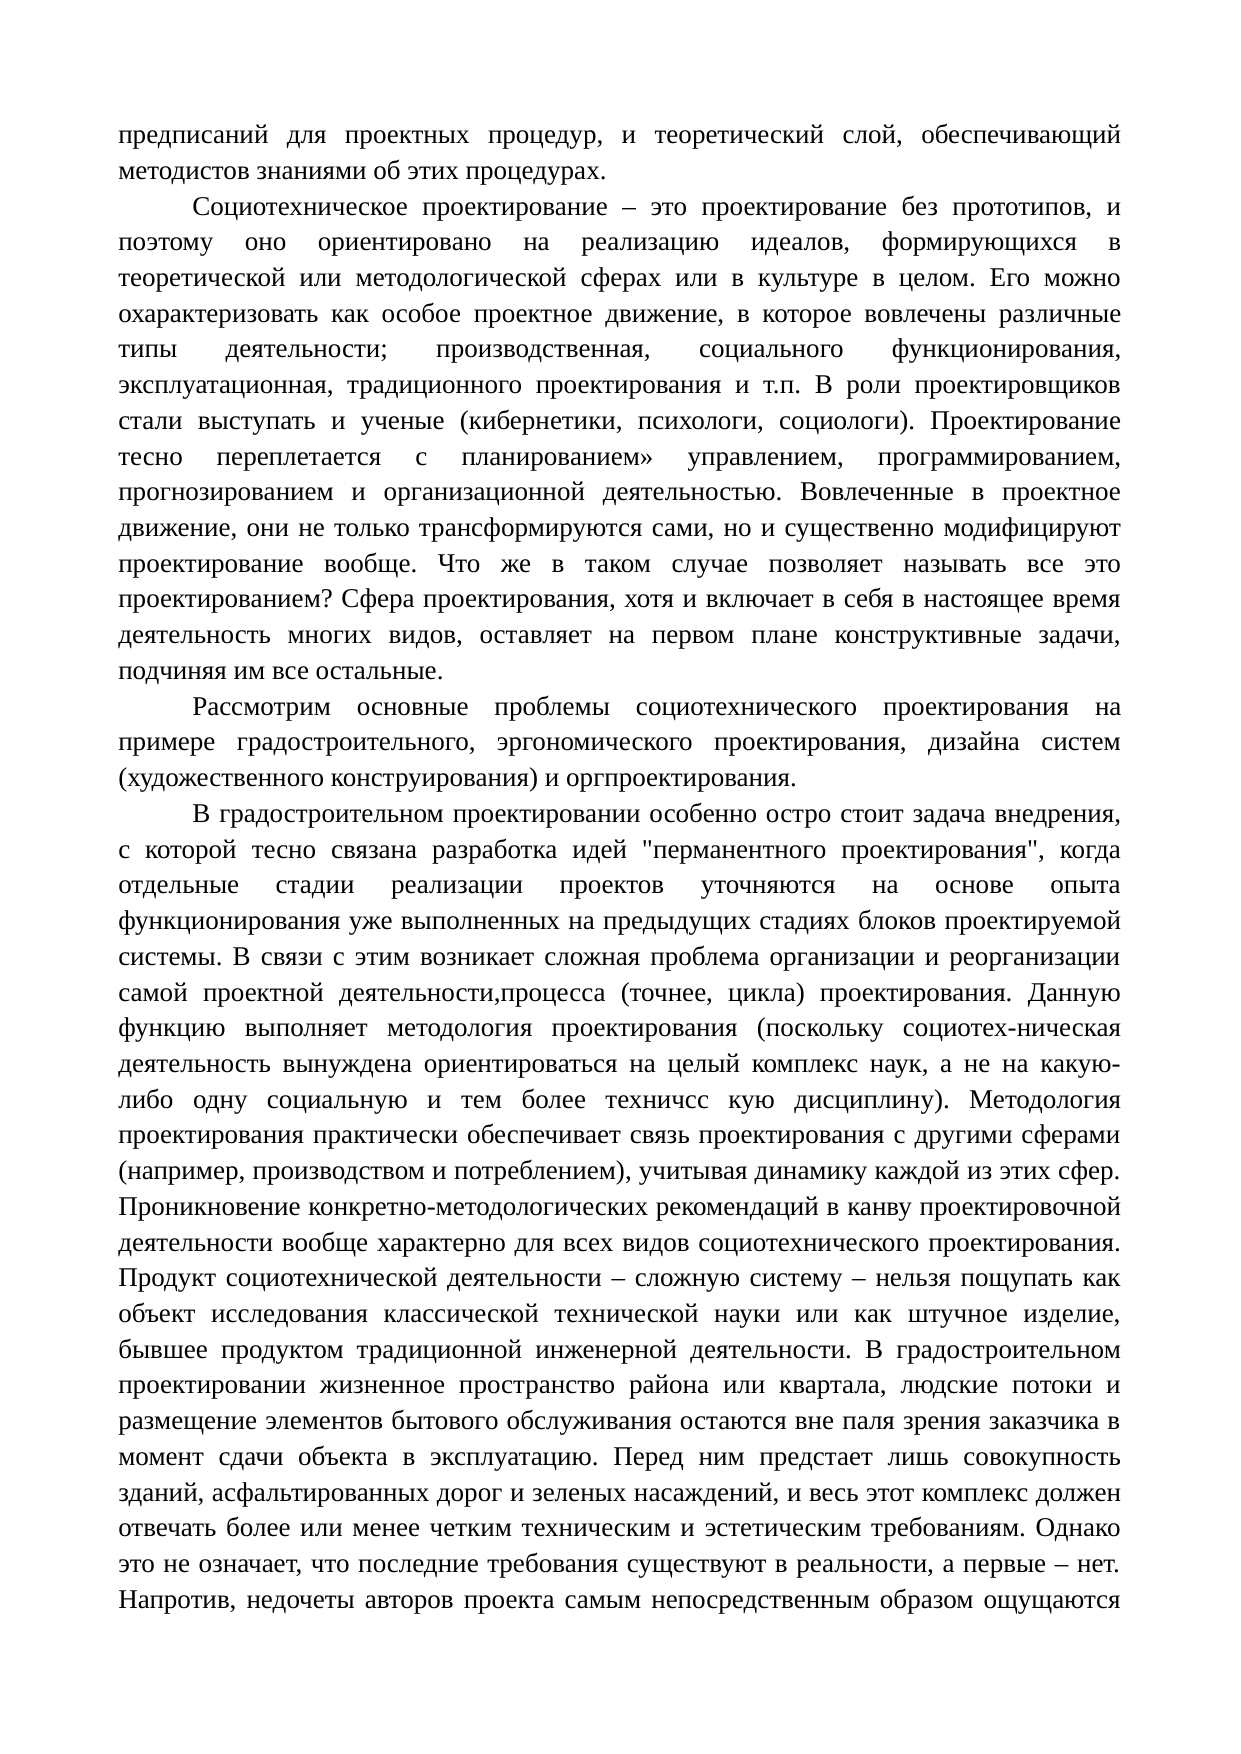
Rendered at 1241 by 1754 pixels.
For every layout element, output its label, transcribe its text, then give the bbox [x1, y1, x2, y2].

text В градостроительном проектировании особенно остро стоит задача внедрения, с которой тесно связана разработка идей "перманентного проектирования", когда отдельные стадии реализации проектов уточняются на основе опыта функционирования уже выполненных на предыдущих стадиях блоков проектируемой системы. В связи с этим возникает сложная проблема организации и реорганизации самой проектной деятельности,процесса (точнее, цикла) проектирования. Данную функцию выполняет методология проектирования (поскольку социотех-ническая деятельность вынуждена ориентироваться на целый комплекс наук, а не на какую-либо одну социальную и тем более техничсс кую дисциплину). Методология проектирования практически обеспечивает связь проектирования с другими сферами (например, производством и потреблением), учитывая динамику каждой из этих сфер. Проникновение конкретно-методологических рекомендаций в канву проектировочной деятельности вообще характерно для всех видов социотехнического проектирования. Продукт социотехнической деятельности – сложную систему – нельзя пощупать как объект исследования классической технической науки или как штучное изделие, бывшее продуктом традиционной инженерной деятельности. В градостроительном проектировании жизненное пространство района или квартала, людские потоки и размещение элементов бытового обслуживания остаются вне паля зрения заказчика в момент сдачи объекта в эксплуатацию. Перед ним предстает лишь совокупность зданий, асфальтированных дорог и зеленых насаждений, и весь этот комплекс должен отвечать более или менее четким техническим и эстетическим требованиям. Однако это не означает, что последние требования существуют в реальности, а первые – нет. Напротив, недочеты авторов проекта самым непосредственным образом ощущаются [118, 797, 1122, 1614]
text Рассмотрим основные проблемы социотехнического проектирования на примере градостроительного, эргономического проектирования, дизайна систем (художественного конструирования) и оргпроектирования. [118, 690, 1122, 792]
text Социотехническое проектирование – это проектирование без прототипов, и поэтому оно ориентировано на реализацию идеалов, формирующихся в теоретической или методологической сферах или в культуре в целом. Его можно охарактеризовать как особое проектное движение, в которое вовлечены различные типы деятельности; производственная, социального функционирования, эксплуатационная, традиционного проектирования и т.п. В роли проектировщиков стали выступать и ученые (кибернетики, психологи, социологи). Проектирование тесно переплетается с планированием» управлением, программированием, прогнозированием и организационной деятельностью. Вовлеченные в проектное движение, они не только трансформируются сами, но и существенно модифицируют проектирование вообще. Что же в таком случае позволяет называть все это проектированием? Сфера проектирования, хотя и включает в себя в настоящее время деятельность многих видов, оставляет на первом плане конструктивные задачи, подчиняя им все остальные. [118, 189, 1122, 685]
text предписаний для проектных процедур, и теоретический слой, обеспечивающий методистов знаниями об этих процедурах. [118, 118, 1122, 185]
